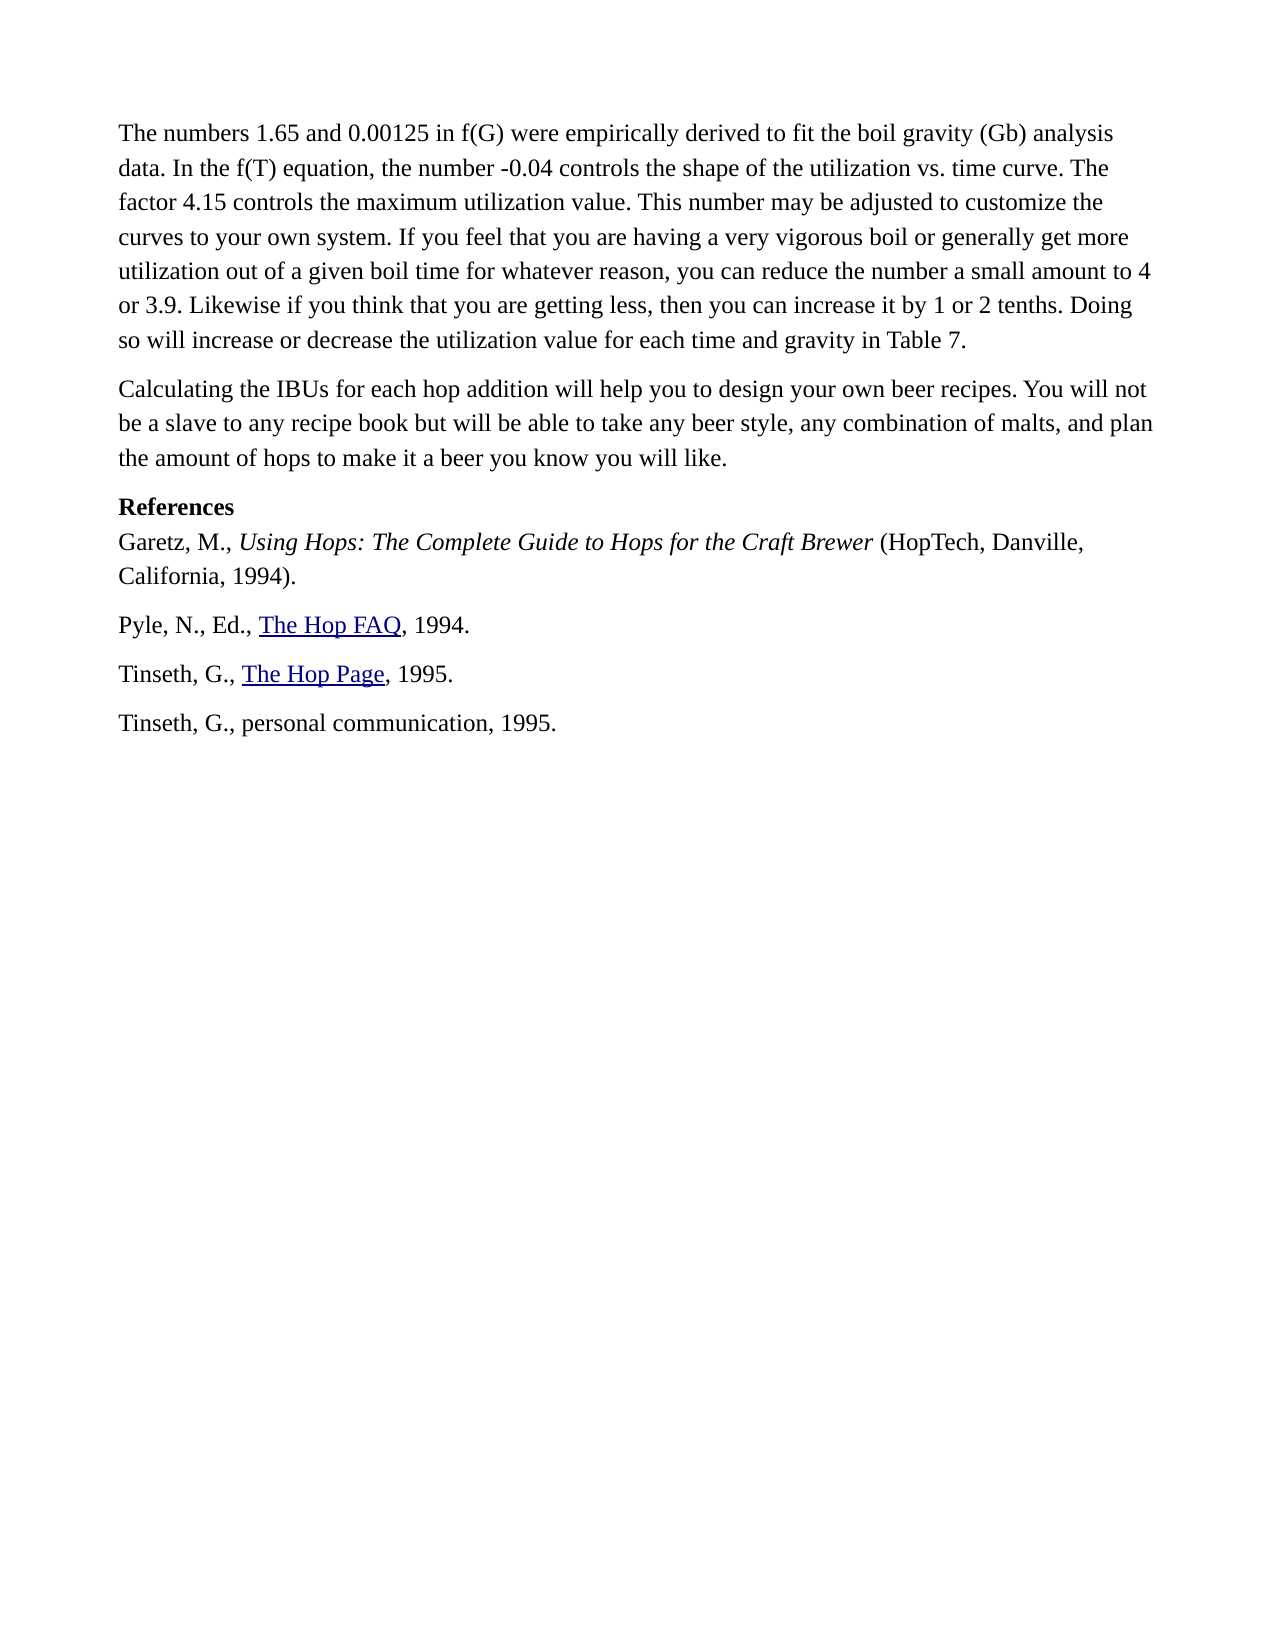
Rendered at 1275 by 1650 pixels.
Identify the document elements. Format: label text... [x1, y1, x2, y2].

text Tinseth, G., The Hop Page, 1995. [118, 659, 1157, 688]
text Calculating the IBUs for each hop addition will help you to design your own beer recipes. You will not be a slave to any recipe book but will be able to take any beer style, any combination of malts, and plan the amount of hops to make it a beer you know you will like. [118, 374, 1157, 472]
text The numbers 1.65 and 0.00125 in f(G) were empirically derived to fit the boil gravity (Gb) analysis data. In the f(T) equation, the number -0.04 controls the shape of the utilization vs. time curve. The factor 4.15 controls the maximum utilization value. This number may be adjusted to customize the curves to your own system. If you feel that you are having a very vigorous boil or generally get more utilization out of a given boil time for whatever reason, you can reduce the number a small amount to 4 or 3.9. Likewise if you think that you are getting less, then you can increase it by 1 or 2 tenths. Doing so will increase or decrease the utilization value for each time and gravity in Table 7. [118, 118, 1157, 354]
text Pyle, N., Ed., The Hop FAQ, 1994. [118, 610, 1157, 639]
text Tinseth, G., personal communication, 1995. [118, 708, 1157, 737]
text References Garetz, M., Using Hops: The Complete Guide to Hops for the Craft Brewer (HopTech, Danville, California, 1994). [118, 492, 1157, 590]
